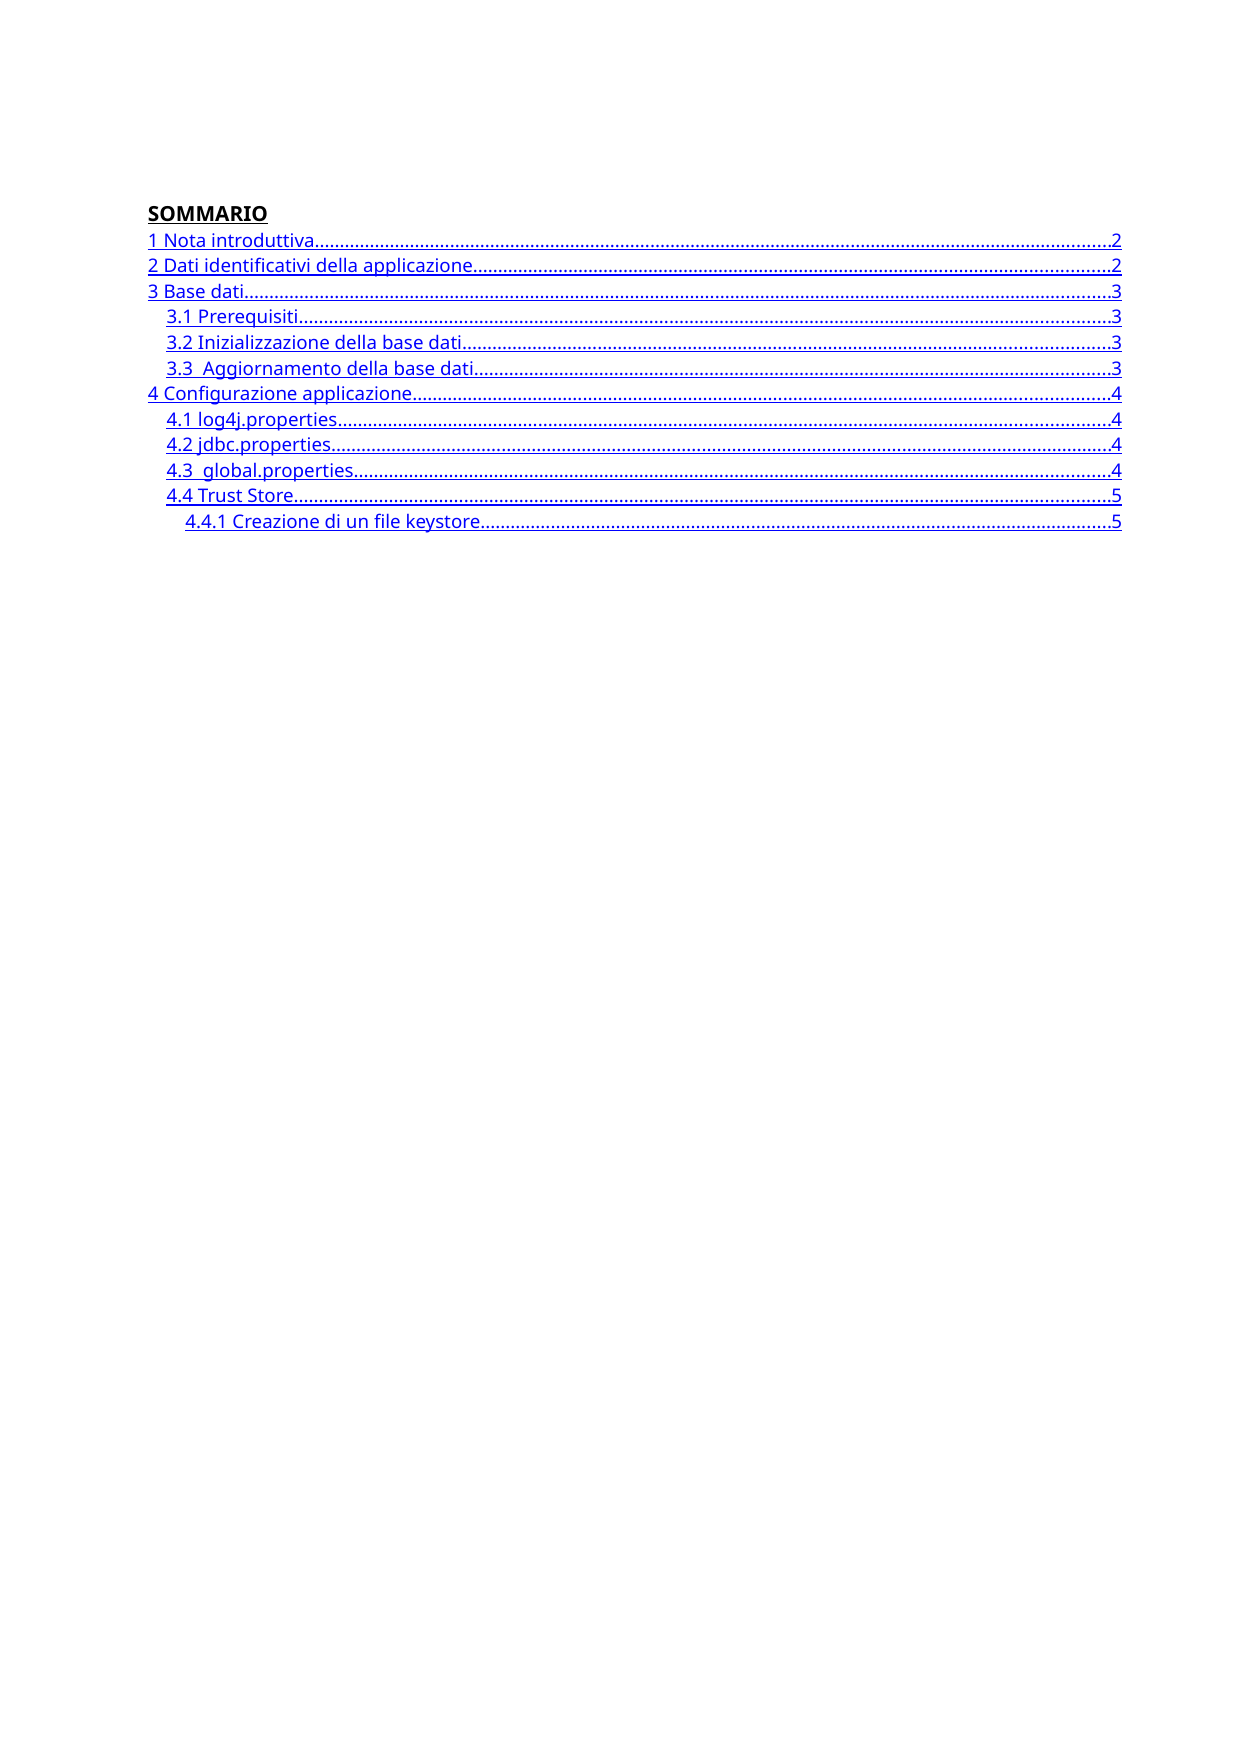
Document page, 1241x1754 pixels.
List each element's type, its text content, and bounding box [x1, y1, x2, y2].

text 3.2 Inizializzazione della base dati 3 [166, 329, 1122, 351]
text 2 Dati identificativi della applicazione 2 [148, 253, 1122, 274]
text 4.4.1 Creazione di un file keystore 5 [185, 508, 1122, 530]
text 3.3 Aggiornamento della base dati 3 [166, 355, 1122, 377]
text 1 Nota introduttiva 2 [148, 227, 1122, 249]
text 4.1 log4j.properties 4 [166, 406, 1122, 428]
text 4.3 global.properties 4 [166, 457, 1122, 479]
text 3 Base dati 3 [148, 278, 1122, 300]
text 4.4 Trust Store 5 [166, 482, 1122, 504]
text 3.1 Prerequisiti 3 [166, 304, 1122, 326]
text 4.2 jdbc.properties 4 [166, 431, 1122, 453]
text 4 Configurazione applicazione 4 [148, 380, 1122, 402]
text SOMMARIO [148, 199, 1122, 227]
